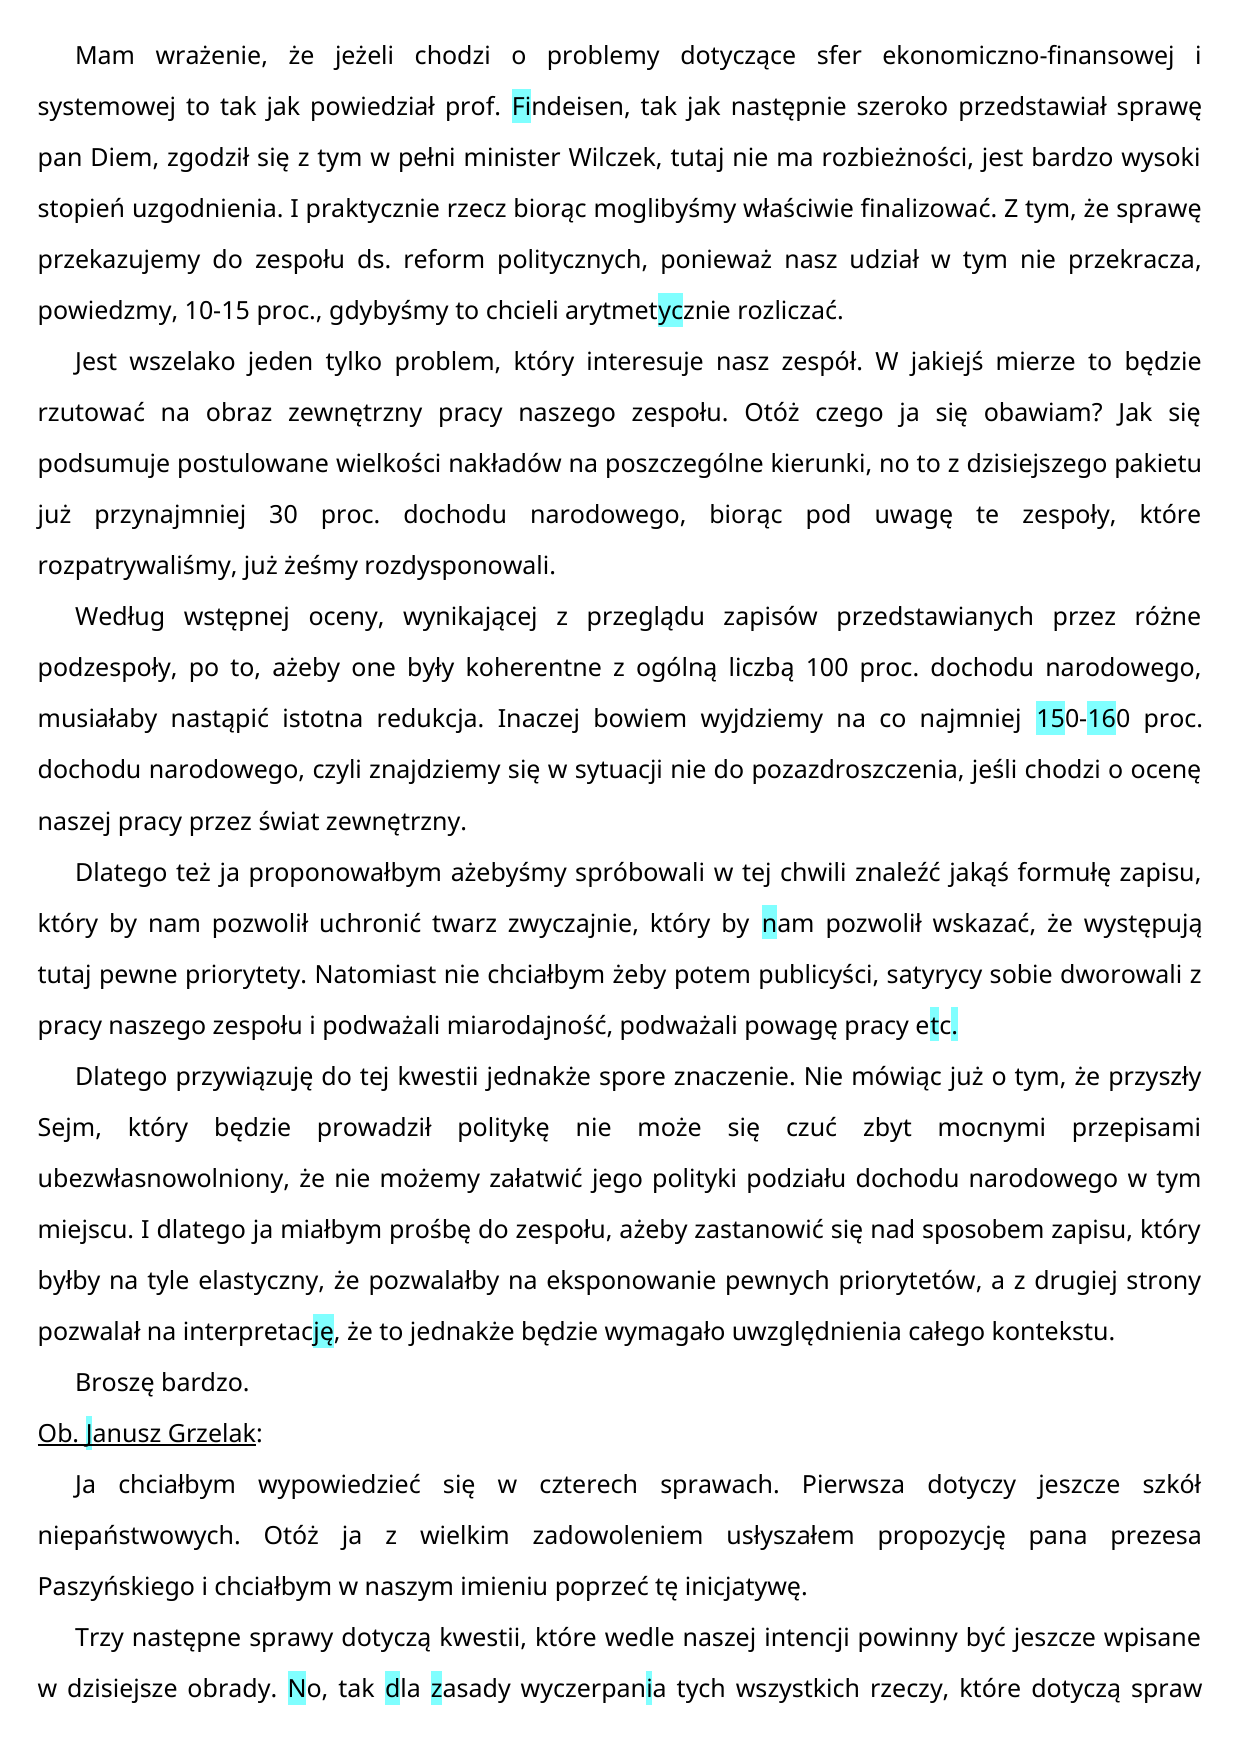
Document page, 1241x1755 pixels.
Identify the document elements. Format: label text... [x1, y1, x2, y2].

text Dlatego przywiązuję do tej kwestii jednakże spore znaczenie. Nie mówiąc już o tym, że przyszły Sejm, który będzie prowadził politykę nie może się czuć zbyt mocnymi przepisami ubezwłasnowolniony, że nie możemy załatwić jego polityki podziału dochodu narodowego w tym miejscu. I dlatego ja miałbym prośbę do zespołu, ażeby zastanowić się nad sposobem zapisu, który byłby na tyle elastyczny, że pozwalałby na eksponowanie pewnych priorytetów, a z drugiej strony pozwalał na interpretację, że to jednakże będzie wymagało uwzględnienia całego kontekstu. [37, 1058, 1203, 1348]
text Broszę bardzo. [37, 1364, 1203, 1399]
text Mam wrażenie, że jeżeli chodzi o problemy dotyczące sfer ekonomiczno-finansowej i systemowej to tak jak powiedział prof. Findeisen, tak jak następnie szeroko przedstawiał sprawę pan Diem, zgodził się z tym w pełni minister Wilczek, tutaj nie ma rozbieżności, jest bardzo wysoki stopień uzgodnienia. I praktycznie rzecz biorąc moglibyśmy właściwie finalizować. Z tym, że sprawę przekazujemy do zespołu ds. reform politycznych, ponieważ nasz udział w tym nie przekracza, powiedzmy, 10-15 proc., gdybyśmy to chcieli arytmetycznie rozliczać. [37, 37, 1203, 327]
text Jest wszelako jeden tylko problem, który interesuje nasz zespół. W jakiejś mierze to będzie rzutować na obraz zewnętrzny pracy naszego zespołu. Otóż czego ja się obawiam? Jak się podsumuje postulowane wielkości nakładów na poszczególne kierunki, no to z dzisiejszego pakietu już przynajmniej 30 proc. dochodu narodowego, biorąc pod uwagę te zespoły, które rozpatrywaliśmy, już żeśmy rozdysponowali. [37, 344, 1203, 582]
text Ob. Janusz Grzelak: [37, 1416, 1203, 1450]
text Dlatego też ja proponowałbym ażebyśmy spróbowali w tej chwili znaleźć jakąś formułę zapisu, który by nam pozwolił uchronić twarz zwyczajnie, który by nam pozwolił wskazać, że występują tutaj pewne priorytety. Natomiast nie chciałbym żeby potem publicyści, satyrycy sobie dworowali z pracy naszego zespołu i podważali miarodajność, podważali powagę pracy etc. [37, 854, 1203, 1041]
text Ja chciałbym wypowiedzieć się w czterech sprawach. Pierwsza dotyczy jeszcze szkół niepaństwowych. Otóż ja z wielkim zadowoleniem usłyszałem propozycję pana prezesa Paszyńskiego i chciałbym w naszym imieniu poprzeć tę inicjatywę. [37, 1467, 1203, 1603]
text Według wstępnej oceny, wynikającej z przeglądu zapisów przedstawianych przez różne podzespoły, po to, ażeby one były koherentne z ogólną liczbą 100 proc. dochodu narodowego, musiałaby nastąpić istotna redukcja. Inaczej bowiem wyjdziemy na co najmniej 150-160 proc. dochodu narodowego, czyli znajdziemy się w sytuacji nie do pozazdroszczenia, jeśli chodzi o ocenę naszej pracy przez świat zewnętrzny. [37, 599, 1203, 837]
text Trzy następne sprawy dotyczą kwestii, które wedle naszej intencji powinny być jeszcze wpisane w dzisiejsze obrady. No, tak dla zasady wyczerpania tych wszystkich rzeczy, które dotyczą spraw [37, 1620, 1203, 1705]
